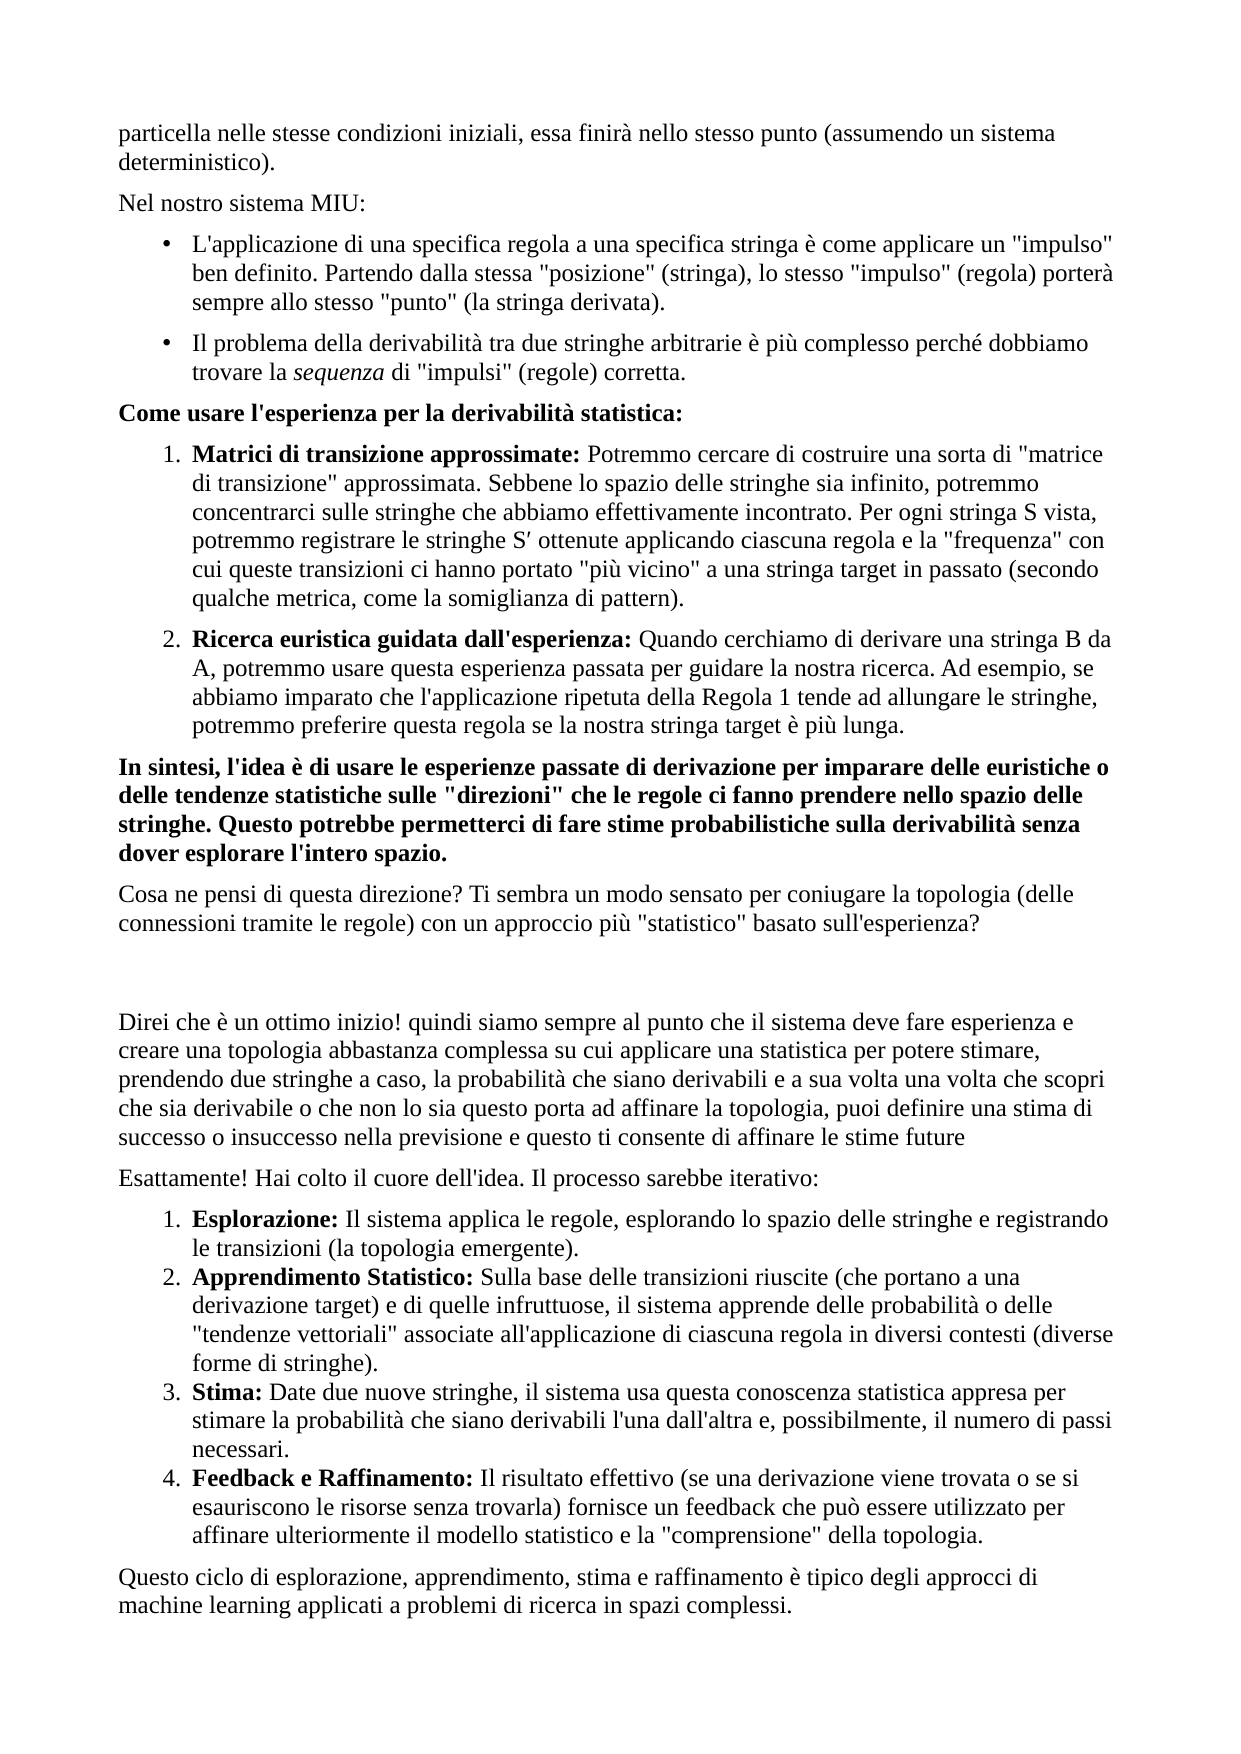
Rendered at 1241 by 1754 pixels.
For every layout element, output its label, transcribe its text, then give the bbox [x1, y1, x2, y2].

text particella nelle stesse condizioni iniziali, essa finirà nello stesso punto (assumendo un sistema deterministico). [118, 118, 1122, 176]
text Cosa ne pensi di questa direzione? Ti sembra un modo sensato per coniugare la topologia (delle connessioni tramite le regole) con un approccio più "statistico" basato sull'esperienza? [118, 879, 1122, 937]
text Questo ciclo di esplorazione, apprendimento, stima e raffinamento è tipico degli approcci di machine learning applicati a problemi di ricerca in spazi complessi. [118, 1562, 1122, 1619]
list Esplorazione: Il sistema applica le regole, esplorando lo spazio delle stringhe e registrando le transizioni (la topologia emergente). [162, 1204, 1122, 1262]
list Il problema della derivabilità tra due stringhe arbitrarie è più complesso perché dobbiamo trovare la sequenza di "impulsi" (regole) corretta. [162, 328, 1122, 386]
list Apprendimento Statistico: Sulla base delle transizioni riuscite (che portano a una derivazione target) e di quelle infruttuose, il sistema apprende delle probabilità o delle "tendenze vettoriali" associate all'applicazione di ciascuna regola in diversi contesti (diverse forme di stringhe). [162, 1262, 1122, 1377]
list L'applicazione di una specifica regola a una specifica stringa è come applicare un "impulso" ben definito. Partendo dalla stessa "posizione" (stringa), lo stesso "impulso" (regola) porterà sempre allo stesso "punto" (la stringa derivata). [162, 229, 1122, 316]
list Feedback e Raffinamento: Il risultato effettivo (se una derivazione viene trovata o se si esauriscono le risorse senza trovarla) fornisce un feedback che può essere utilizzato per affinare ulteriormente il modello statistico e la "comprensione" della topologia. [162, 1463, 1122, 1549]
text Nel nostro sistema MIU: [118, 188, 1122, 217]
text Esattamente! Hai colto il cuore dell'idea. Il processo sarebbe iterativo: [118, 1163, 1122, 1192]
text Direi che è un ottimo inizio! quindi siamo sempre al punto che il sistema deve fare esperienza e creare una topologia abbastanza complessa su cui applicare una statistica per potere stimare, prendendo due stringhe a caso, la probabilità che siano derivabili e a sua volta una volta che scopri che sia derivabile o che non lo sia questo porta ad affinare la topologia, puoi definire una stima di successo o insuccesso nella previsione e questo ti consente di affinare le stime future [118, 1007, 1122, 1151]
text Come usare l'esperienza per la derivabilità statistica: [118, 398, 1122, 427]
list Ricerca euristica guidata dall'esperienza: Quando cerchiamo di derivare una stringa B da A, potremmo usare questa esperienza passata per guidare la nostra ricerca. Ad esempio, se abbiamo imparato che l'applicazione ripetuta della Regola 1 tende ad allungare le stringhe, potremmo preferire questa regola se la nostra stringa target è più lunga. [162, 624, 1122, 739]
text In sintesi, l'idea è di usare le esperienze passate di derivazione per imparare delle euristiche o delle tendenze statistiche sulle "direzioni" che le regole ci fanno prendere nello spazio delle stringhe. Questo potrebbe permetterci di fare stime probabilistiche sulla derivabilità senza dover esplorare l'intero spazio. [118, 752, 1122, 867]
list Matrici di transizione approssimate: Potremmo cercare di costruire una sorta di "matrice di transizione" approssimata. Sebbene lo spazio delle stringhe sia infinito, potremmo concentrarci sulle stringhe che abbiamo effettivamente incontrato. Per ogni stringa S vista, potremmo registrare le stringhe S′ ottenute applicando ciascuna regola e la "frequenza" con cui queste transizioni ci hanno portato "più vicino" a una stringa target in passato (secondo qualche metrica, come la somiglianza di pattern). [162, 439, 1122, 612]
list Stima: Date due nuove stringhe, il sistema usa questa conoscenza statistica appresa per stimare la probabilità che siano derivabili l'una dall'altra e, possibilmente, il numero di passi necessari. [162, 1377, 1122, 1463]
